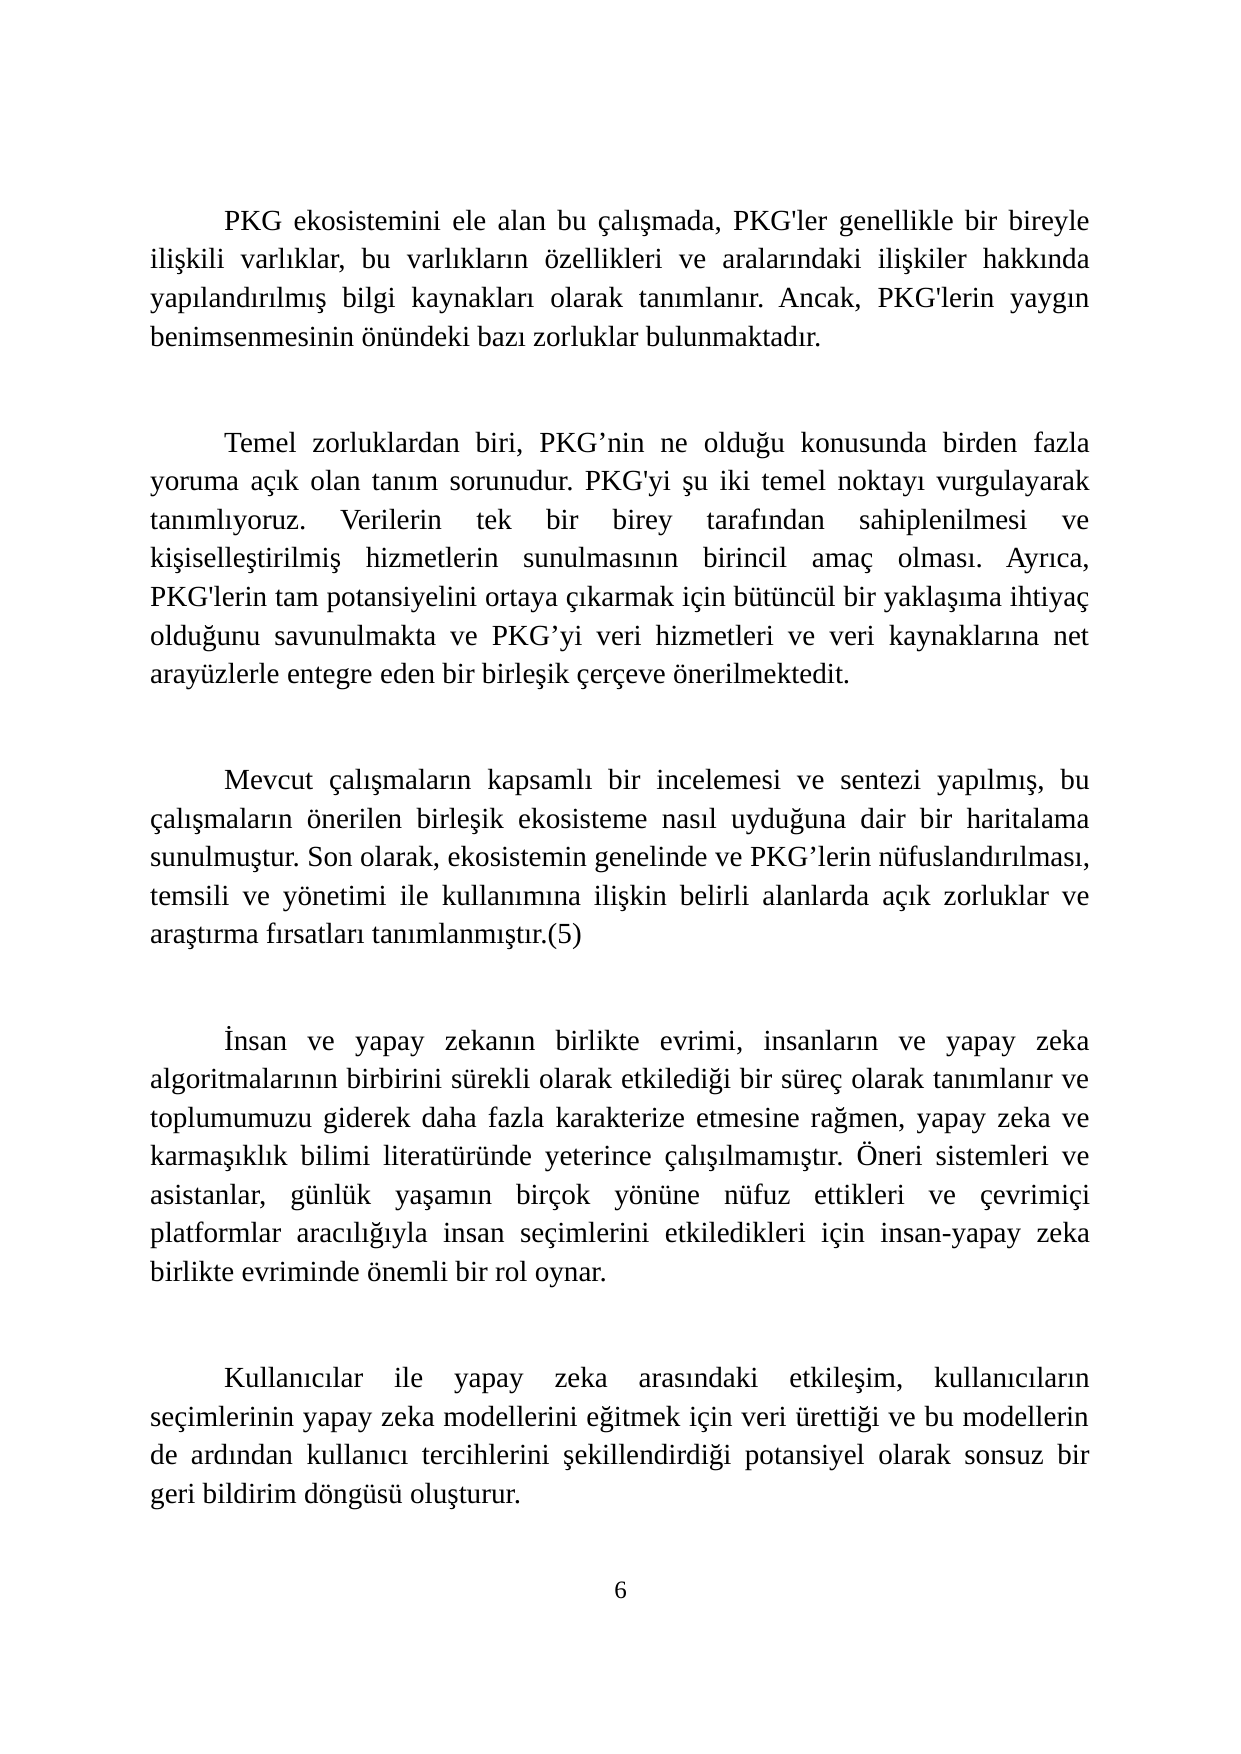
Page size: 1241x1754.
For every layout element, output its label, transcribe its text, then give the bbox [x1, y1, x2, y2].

text İnsan ve yapay zekanın birlikte evrimi, insanların ve yapay zeka algoritmalarının birbirini sürekli olarak etkilediği bir süreç olarak tanımlanır ve toplumumuzu giderek daha fazla karakterize etmesine rağmen, yapay zeka ve karmaşıklık bilimi literatüründe yeterince çalışılmamıştır. Öneri sistemleri ve asistanlar, günlük yaşamın birçok yönüne nüfuz ettikleri ve çevrimiçi platformlar aracılığıyla insan seçimlerini etkiledikleri için insan-yapay zeka birlikte evriminde önemli bir rol oynar. [150, 1023, 1091, 1288]
text Temel zorluklardan biri, PKG’nin ne olduğu konusunda birden fazla yoruma açık olan tanım sorunudur. PKG'yi şu iki temel noktayı vurgulayarak tanımlıyoruz. Verilerin tek bir birey tarafından sahiplenilmesi ve kişiselleştirilmiş hizmetlerin sunulmasının birincil amaç olması. Ayrıca, PKG'lerin tam potansiyelini ortaya çıkarmak için bütüncül bir yaklaşıma ihtiyaç olduğunu savunulmakta ve PKG’yi veri hizmetleri ve veri kaynaklarına net arayüzlerle entegre eden bir birleşik çerçeve önerilmektedit. [150, 425, 1091, 690]
text PKG ekosistemini ele alan bu çalışmada, PKG'ler genellikle bir bireyle ilişkili varlıklar, bu varlıkların özellikleri ve aralarındaki ilişkiler hakkında yapılandırılmış bilgi kaynakları olarak tanımlanır. Ancak, PKG'lerin yaygın benimsenmesinin önündeki bazı zorluklar bulunmaktadır. [150, 203, 1091, 352]
text Mevcut çalışmaların kapsamlı bir incelemesi ve sentezi yapılmış, bu çalışmaların önerilen birleşik ekosisteme nasıl uyduğuna dair bir haritalama sunulmuştur. Son olarak, ekosistemin genelinde ve PKG’lerin nüfuslandırılması, temsili ve yönetimi ile kullanımına ilişkin belirli alanlarda açık zorluklar ve araştırma fırsatları tanımlanmıştır.(5) [150, 762, 1091, 950]
text Kullanıcılar ile yapay zeka arasındaki etkileşim, kullanıcıların seçimlerinin yapay zeka modellerini eğitmek için veri ürettiği ve bu modellerin de ardından kullanıcı tercihlerini şekillendirdiği potansiyel olarak sonsuz bir geri bildirim döngüsü oluşturur. [150, 1360, 1091, 1509]
